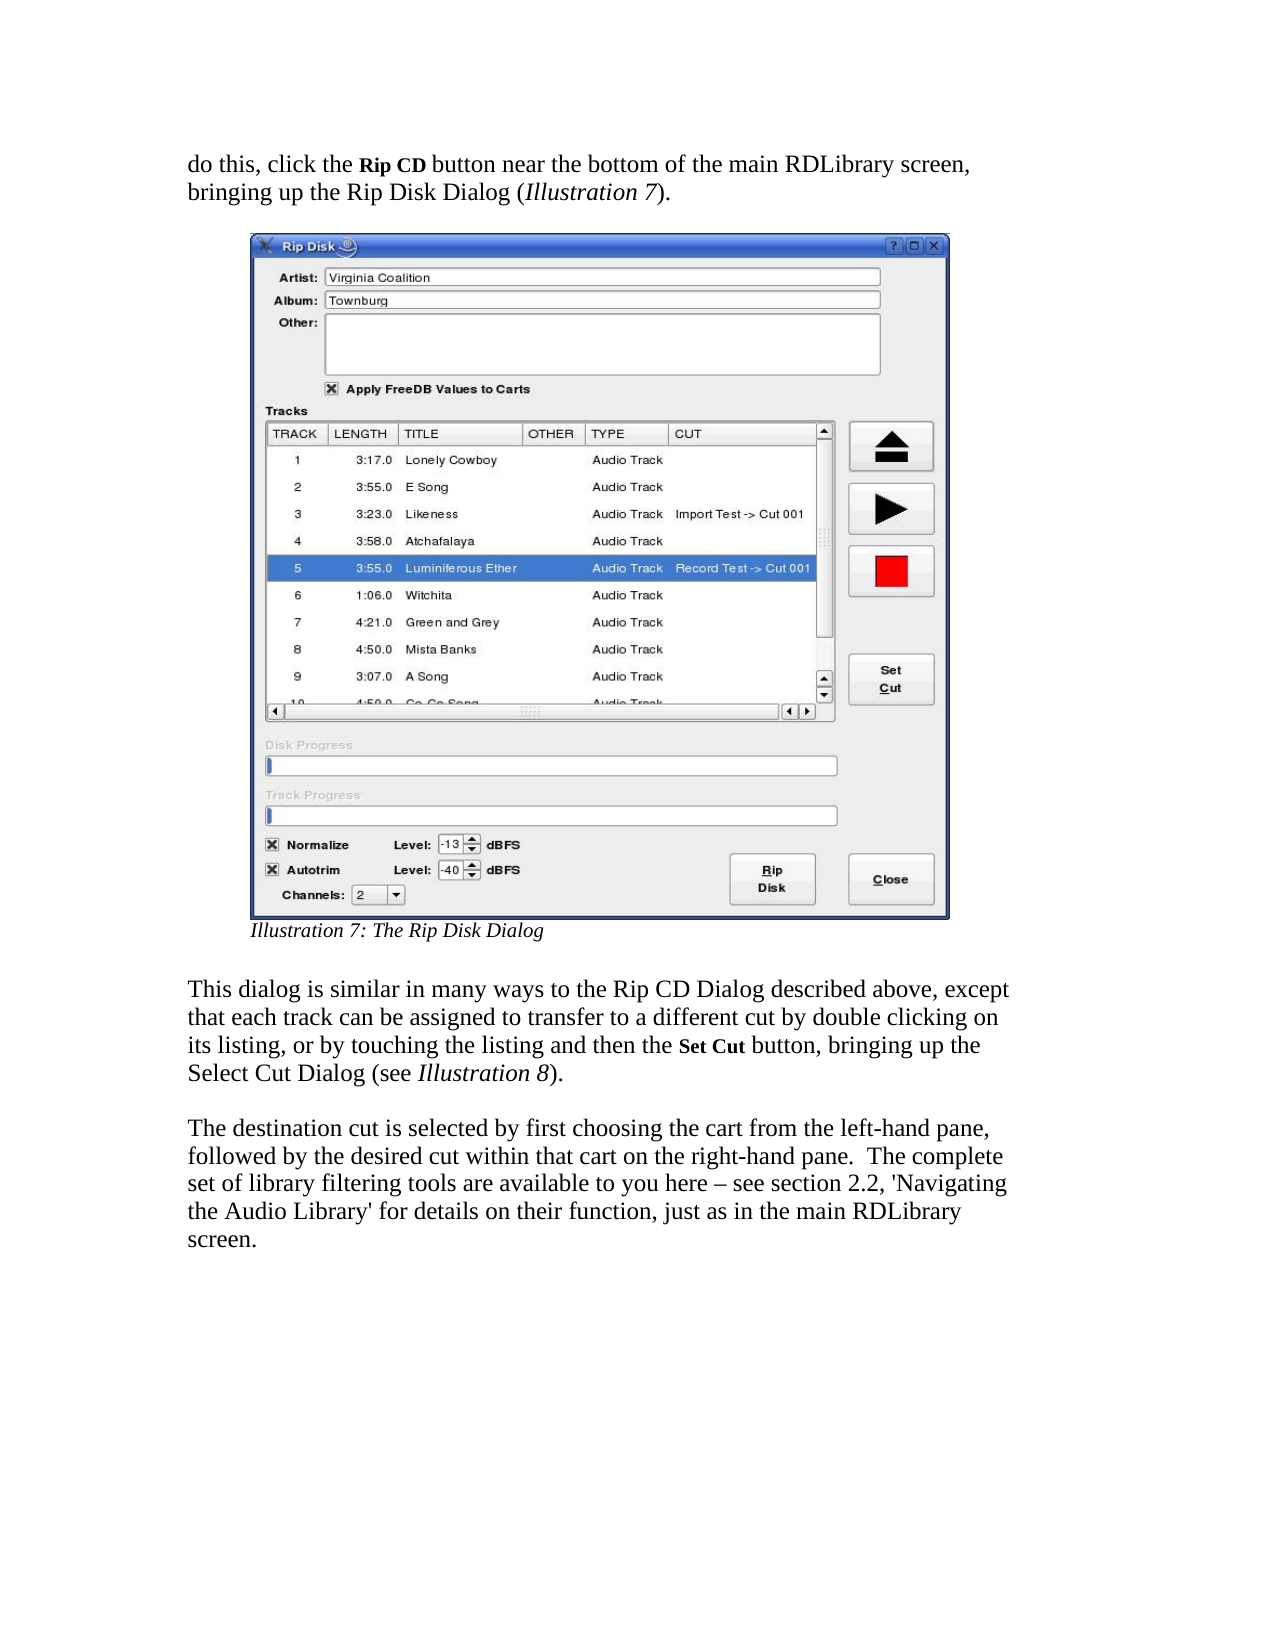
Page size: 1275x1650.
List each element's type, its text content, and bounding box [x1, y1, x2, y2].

text This dialog is similar in many ways to the Rip CD Dialog described above, except that each track can be assigned to transfer to a different cut by double clicking on its listing, or by touching the listing and then the Set Cut button, bringing up the Select Cut Dialog (see Illustration 8). [187, 976, 1012, 1086]
text Illustration 7: The Rip Disk Dialog [250, 920, 950, 942]
text The destination cut is selected by first choosing the cart from the left-hand pane, followed by the desired cut within that cart on the right-hand pane. The complete set of library filtering tools are available to you here – see section 2.2, 'Navigating the Audio Library' for details on their function, just as in the main RDLibrary screen. [187, 1114, 1012, 1253]
text do this, click the Rip CD button near the bottom of the main RDLibrary screen, bringing up the Rip Disk Dialog (Illustration 7). [187, 150, 1012, 205]
picture [250, 233, 950, 920]
